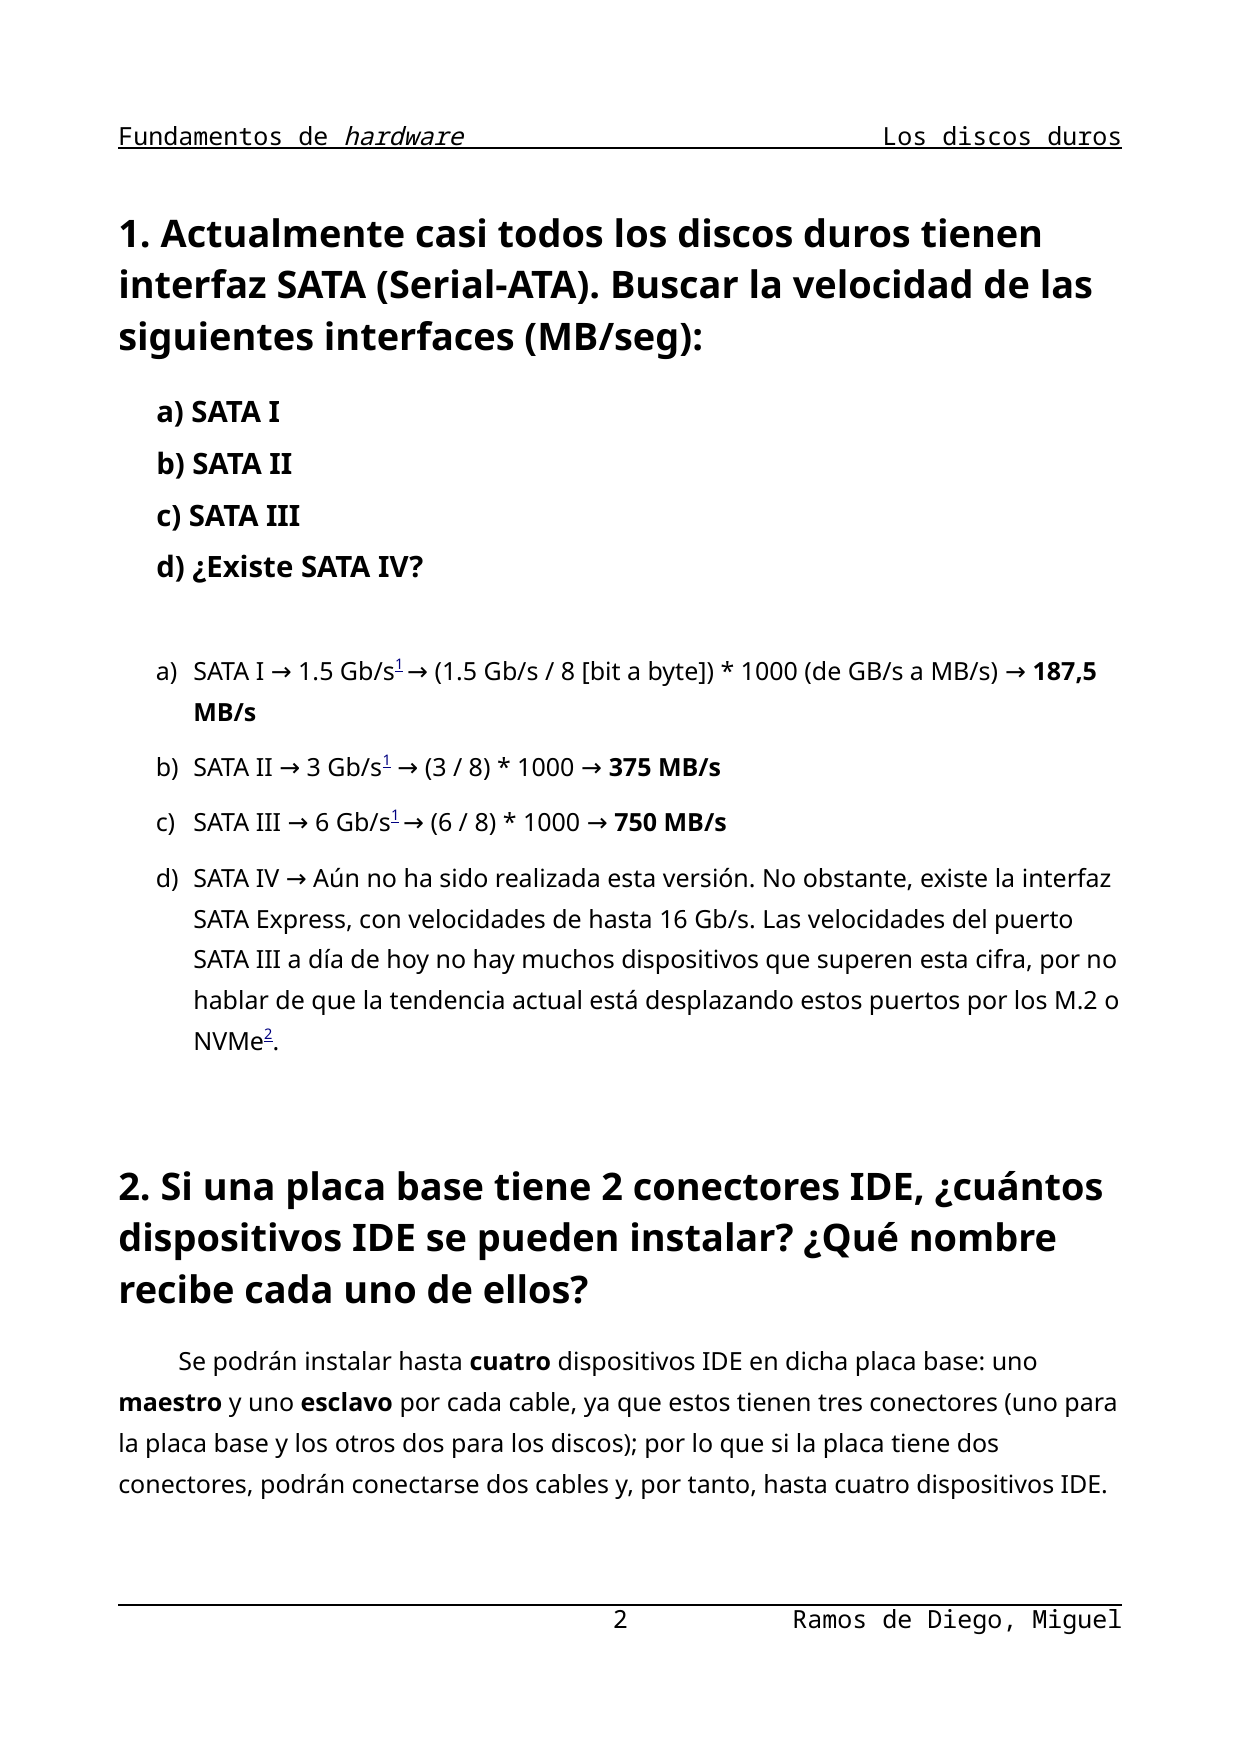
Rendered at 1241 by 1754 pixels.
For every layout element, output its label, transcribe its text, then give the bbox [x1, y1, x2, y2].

subtitle a) SATA I [156, 391, 1122, 431]
subtitle 2. Si una placa base tiene 2 conectores IDE, ¿cuántos dispositivos IDE se pueden instalar? ¿Qué nombre recibe cada uno de ellos? [118, 1159, 1122, 1314]
list SATA IV → Aún no ha sido realizada esta versión. No obstante, existe la interfaz SATA Express, con velocidades de hasta 16 Gb/s. Las velocidades del puerto SATA III a día de hoy no hay muchos dispositivos que superen esta cifra, por no hablar de que la tendencia actual está desplazando estos puertos por los M.2 o NVMe2. [156, 861, 1122, 1058]
text Se podrán instalar hasta cuatro dispositivos IDE en dicha placa base: uno maestro y uno esclavo por cada cable, ya que estos tienen tres conectores (uno para la placa base y los otros dos para los discos); por lo que si la placa tiene dos conectores, podrán conectarse dos cables y, por tanto, hasta cuatro dispositivos IDE. [118, 1344, 1122, 1501]
list SATA I → 1.5 Gb/s1 → (1.5 Gb/s / 8 [bit a byte]) * 1000 (de GB/s a MB/s) → 187,5 MB/s [156, 653, 1122, 728]
subtitle d) ¿Existe SATA IV? [156, 546, 1122, 586]
subtitle c) SATA III [156, 494, 1122, 534]
subtitle b) SATA II [156, 443, 1122, 483]
subtitle 1. Actualmente casi todos los discos duros tienen interfaz SATA (Serial-ATA). Buscar la velocidad de las siguientes interfaces (MB/seg): [118, 206, 1122, 361]
list SATA III → 6 Gb/s1 → (6 / 8) * 1000 → 750 MB/s [156, 805, 1122, 839]
list SATA II → 3 Gb/s1 → (3 / 8) * 1000 → 375 MB/s [156, 750, 1122, 784]
